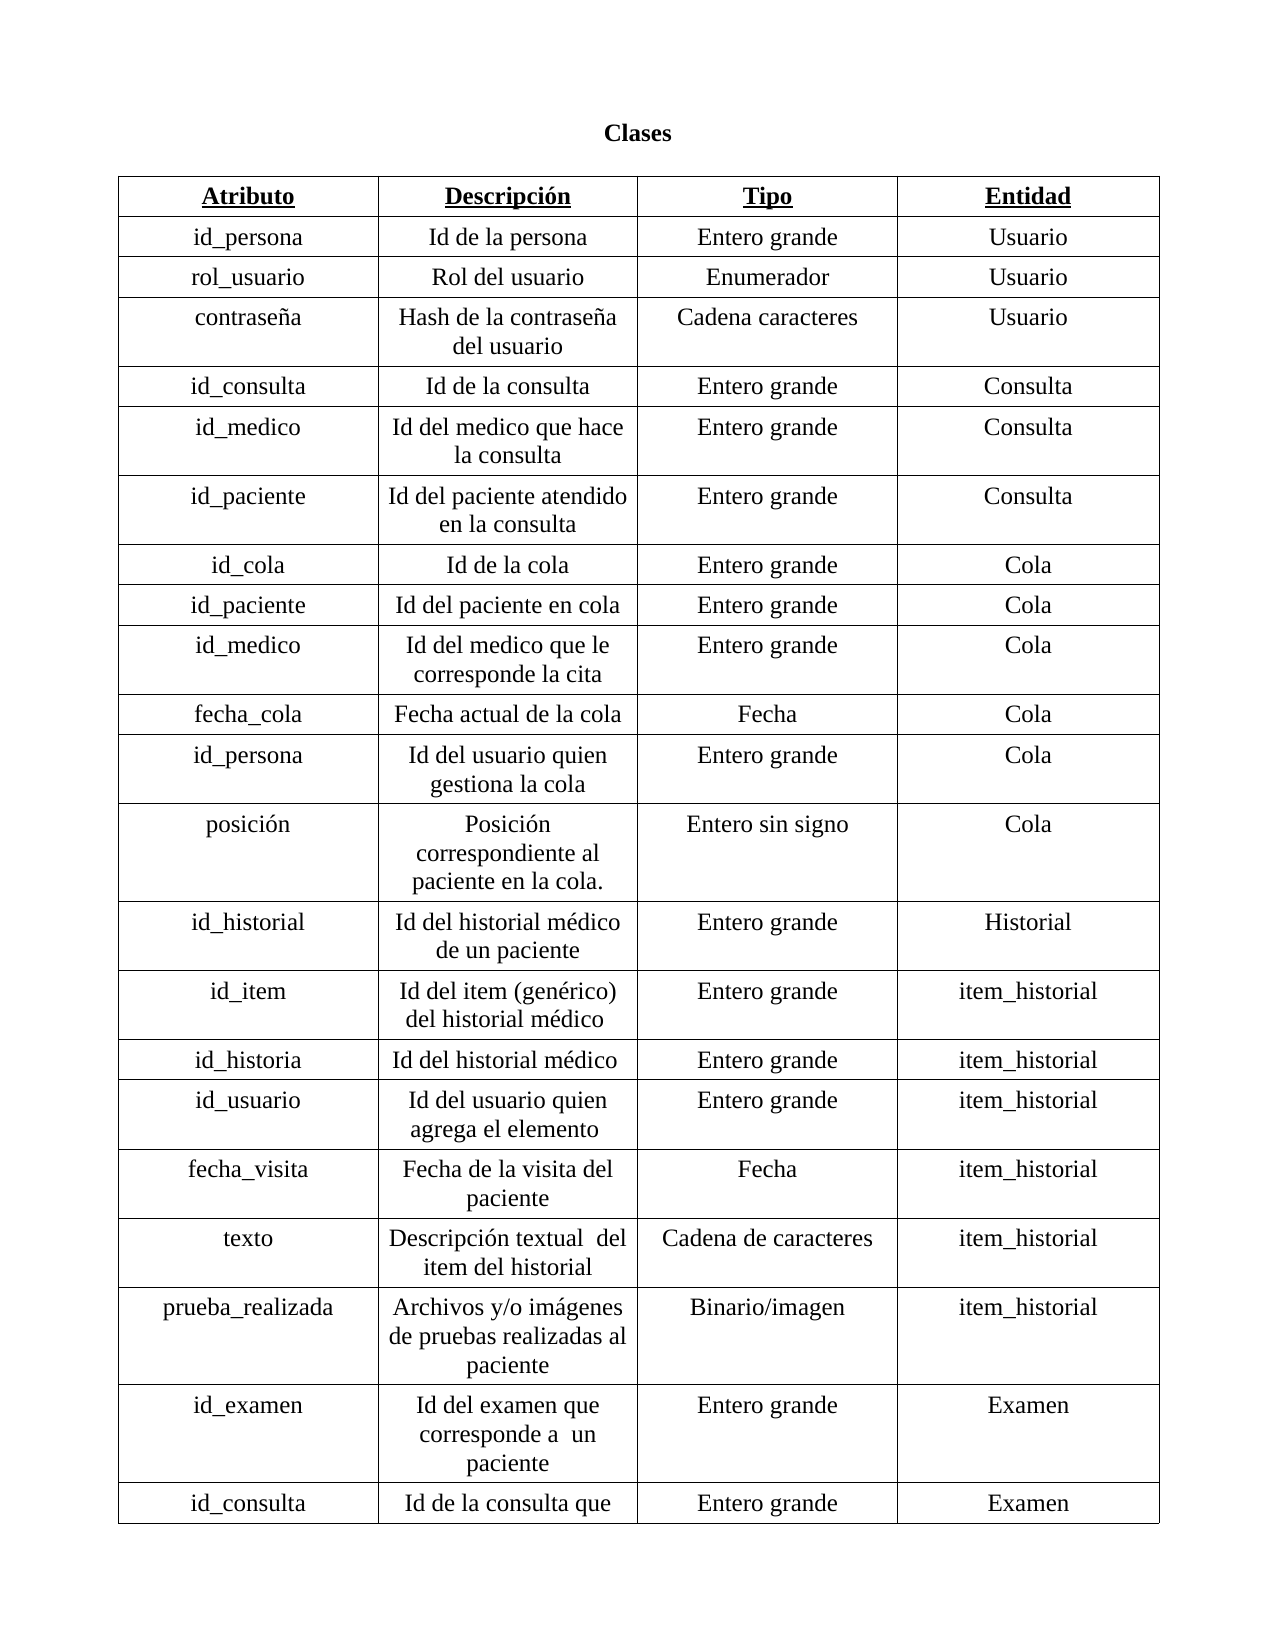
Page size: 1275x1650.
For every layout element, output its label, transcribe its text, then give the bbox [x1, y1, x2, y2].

table_cell Binario/imagen [638, 1288, 897, 1384]
table_cell item_historial [898, 1288, 1159, 1384]
table_cell Id del medico que le corresponde la cita [379, 626, 637, 694]
table_header Tipo [638, 177, 897, 216]
table_cell Id del examen que corresponde a un paciente [379, 1385, 637, 1482]
table_cell Descripción textual del item del historial [379, 1219, 637, 1287]
table_cell Entero grande [638, 971, 897, 1039]
table_cell id_usuario [119, 1080, 378, 1148]
table_cell Id del paciente en cola [379, 585, 637, 625]
table_cell Usuario [898, 257, 1159, 297]
table_cell id_medico [119, 626, 378, 694]
table_cell Historial [898, 902, 1159, 970]
table_cell Entero sin signo [638, 804, 897, 901]
table_cell Cola [898, 735, 1159, 803]
table_cell Entero grande [638, 1483, 897, 1522]
table_cell Fecha [638, 1150, 897, 1217]
table_cell Fecha [638, 695, 897, 734]
table_cell id_paciente [119, 585, 378, 625]
table_cell Entero grande [638, 476, 897, 544]
table_cell Id del historial médico de un paciente [379, 902, 637, 970]
table_cell Entero grande [638, 1040, 897, 1079]
table_cell Cadena de caracteres [638, 1219, 897, 1287]
table_cell contraseña [119, 298, 378, 366]
table_cell Entero grande [638, 217, 897, 256]
table_cell id_medico [119, 407, 378, 475]
table_cell Cola [898, 695, 1159, 734]
table_cell Cola [898, 585, 1159, 625]
table_cell Consulta [898, 367, 1159, 406]
table_cell Id de la consulta que [379, 1483, 637, 1522]
table_cell Examen [898, 1483, 1159, 1522]
table_cell prueba_realizada [119, 1288, 378, 1384]
table_cell Fecha de la visita del paciente [379, 1150, 637, 1217]
table_cell Id del usuario quien agrega el elemento [379, 1080, 637, 1148]
table_cell Entero grande [638, 626, 897, 694]
table_cell Cola [898, 626, 1159, 694]
table_cell Entero grande [638, 1080, 897, 1148]
table_cell item_historial [898, 971, 1159, 1039]
table_cell Usuario [898, 217, 1159, 256]
table_cell id_historial [119, 902, 378, 970]
table_cell Entero grande [638, 735, 897, 803]
table_cell item_historial [898, 1150, 1159, 1217]
table_cell posición [119, 804, 378, 901]
table_cell id_historia [119, 1040, 378, 1079]
table_cell Hash de la contraseña del usuario [379, 298, 637, 366]
table_header Descripción [379, 177, 637, 216]
table_cell item_historial [898, 1040, 1159, 1079]
table_cell Consulta [898, 407, 1159, 475]
table_cell Id de la persona [379, 217, 637, 256]
table_cell Archivos y/o imágenes de pruebas realizadas al paciente [379, 1288, 637, 1384]
table_cell Enumerador [638, 257, 897, 297]
table_cell texto [119, 1219, 378, 1287]
table_cell Id de la consulta [379, 367, 637, 406]
text Clases [118, 118, 1157, 147]
table_cell Cola [898, 545, 1159, 584]
table_cell Id del medico que hace la consulta [379, 407, 637, 475]
table_cell id_consulta [119, 367, 378, 406]
table_cell Id del paciente atendido en la consulta [379, 476, 637, 544]
table_cell Entero grande [638, 367, 897, 406]
table_cell Entero grande [638, 407, 897, 475]
table_cell Id de la cola [379, 545, 637, 584]
table_cell id_examen [119, 1385, 378, 1482]
table_cell item_historial [898, 1219, 1159, 1287]
table_cell Rol del usuario [379, 257, 637, 297]
table_cell id_cola [119, 545, 378, 584]
table_cell fecha_cola [119, 695, 378, 734]
table_header Entidad [898, 177, 1159, 216]
table_cell Cadena caracteres [638, 298, 897, 366]
table_cell Cola [898, 804, 1159, 901]
table_cell Entero grande [638, 545, 897, 584]
table_cell fecha_visita [119, 1150, 378, 1217]
table_cell id_item [119, 971, 378, 1039]
table_cell Entero grande [638, 585, 897, 625]
table_cell id_persona [119, 735, 378, 803]
table_cell id_consulta [119, 1483, 378, 1522]
table_cell Id del usuario quien gestiona la cola [379, 735, 637, 803]
table_cell item_historial [898, 1080, 1159, 1148]
table_cell Consulta [898, 476, 1159, 544]
table_cell id_paciente [119, 476, 378, 544]
table_cell rol_usuario [119, 257, 378, 297]
table_cell Posición correspondiente al paciente en la cola. [379, 804, 637, 901]
table_header Atributo [119, 177, 378, 216]
table_cell Fecha actual de la cola [379, 695, 637, 734]
table_cell Id del historial médico [379, 1040, 637, 1079]
table_cell id_persona [119, 217, 378, 256]
table_cell Usuario [898, 298, 1159, 366]
table_cell Id del item (genérico) del historial médico [379, 971, 637, 1039]
table_cell Entero grande [638, 1385, 897, 1482]
table_cell Examen [898, 1385, 1159, 1482]
table_cell Entero grande [638, 902, 897, 970]
